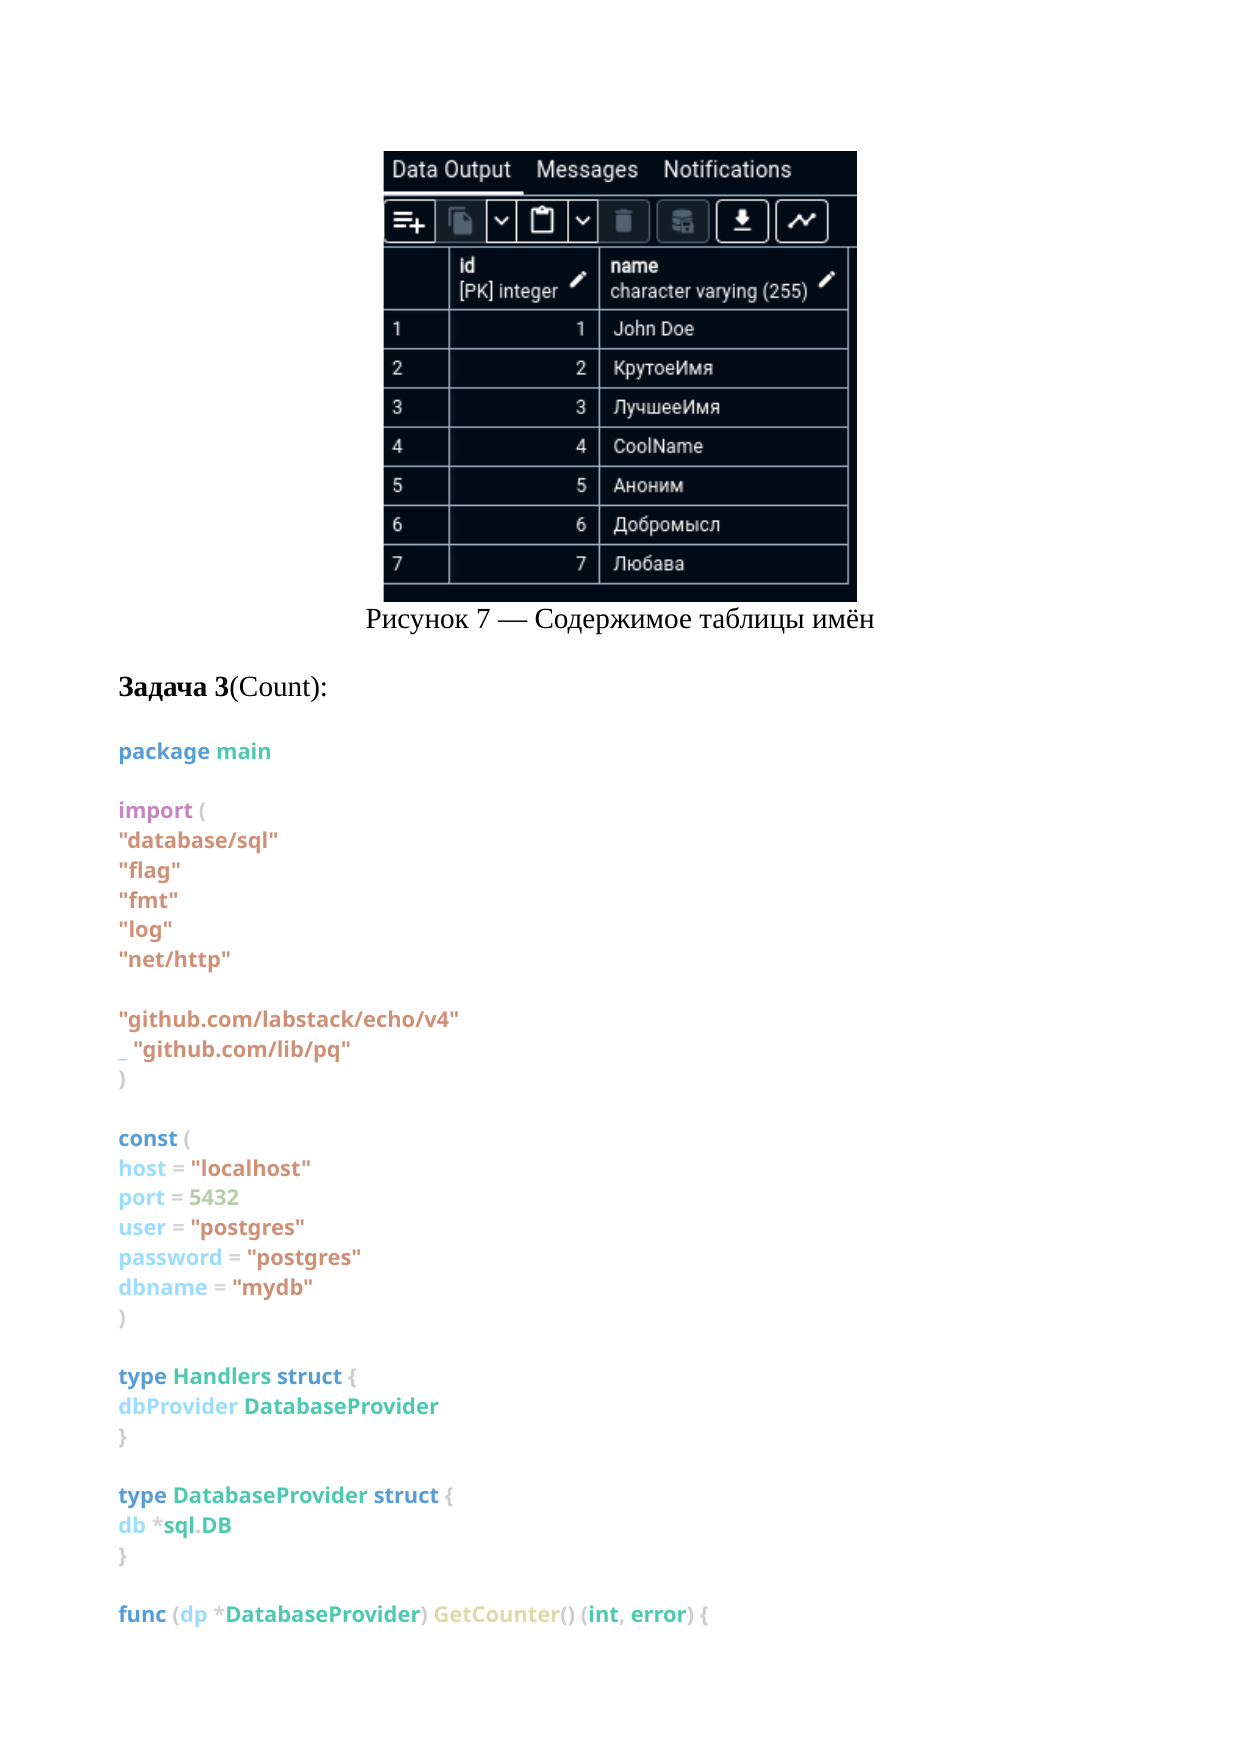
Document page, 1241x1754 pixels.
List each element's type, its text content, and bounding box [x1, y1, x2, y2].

text package main [118, 736, 1122, 766]
text "net/http" [118, 944, 1122, 974]
text user = "postgres" [118, 1212, 1122, 1242]
text "fmt" [118, 885, 1122, 914]
text ) [118, 1063, 1122, 1093]
text ) [118, 1302, 1122, 1331]
text db *sql.DB [118, 1510, 1122, 1540]
text dbname = "mydb" [118, 1272, 1122, 1302]
text port = 5432 [118, 1182, 1122, 1212]
text "log" [118, 914, 1122, 944]
text dbProvider DatabaseProvider [118, 1391, 1122, 1421]
text Рисунок 7 — Содержимое таблицы имён [118, 152, 1122, 635]
text import ( [118, 795, 1122, 825]
text type Handlers struct { [118, 1361, 1122, 1391]
text } [118, 1540, 1122, 1569]
text "flag" [118, 855, 1122, 885]
text type DatabaseProvider struct { [118, 1480, 1122, 1510]
picture [383, 151, 857, 602]
text host = "localhost" [118, 1153, 1122, 1182]
text } [118, 1421, 1122, 1450]
text "github.com/labstack/echo/v4" [118, 1004, 1122, 1033]
text Задача 3(Count): [118, 669, 1122, 702]
text const ( [118, 1123, 1122, 1153]
text func (dp *DatabaseProvider) GetCounter() (int, error) { [118, 1599, 1122, 1629]
text "database/sql" [118, 825, 1122, 855]
text _ "github.com/lib/pq" [118, 1033, 1122, 1063]
text password = "postgres" [118, 1242, 1122, 1272]
